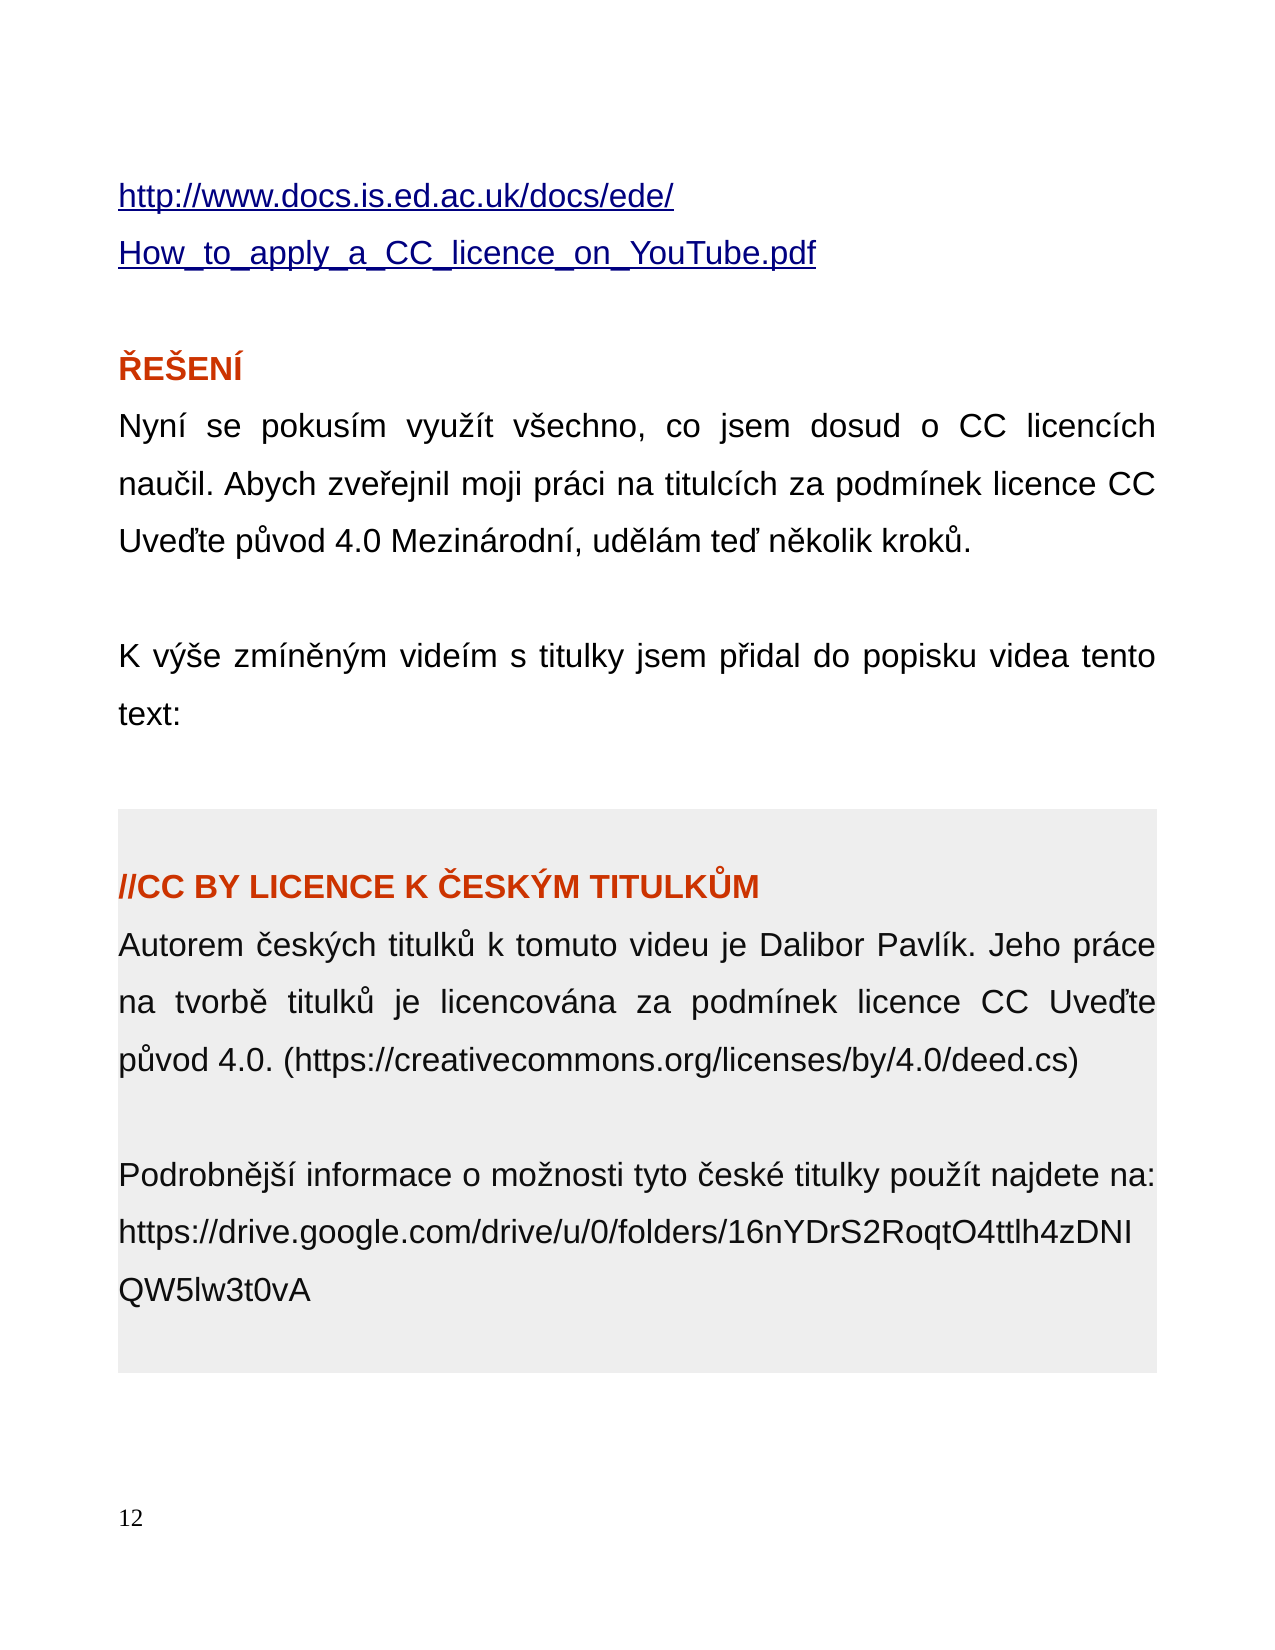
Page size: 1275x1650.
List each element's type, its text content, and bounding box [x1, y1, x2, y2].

text http://www.docs.is.ed.ac.uk/docs/ede/How_to_apply_a_CC_licence_on_YouTube.pdf [118, 176, 1157, 272]
text Autorem českých titulků k tomuto videu je Dalibor Pavlík. Jeho práce na tvorbě titulků je licencována za podmínek licence CC Uveďte původ 4.0. (https://creativecommons.org/licenses/by/4.0/deed.cs) [118, 924, 1157, 1078]
text Nyní se pokusím využít všechno, co jsem dosud o CC licencích naučil. Abych zveřejnil moji práci na titulcích za podmínek licence CC Uveďte původ 4.0 Mezinárodní, udělám teď několik kroků. [118, 406, 1157, 560]
text ŘEŠENÍ [118, 348, 1157, 387]
text K výše zmíněným videím s titulky jsem přidal do popisku videa tento text: [118, 637, 1157, 733]
text Podrobnější informace o možnosti tyto české titulky použít najdete na: https://drive.google.com/drive/u/0/folders/16nYDrS2RoqtO4ttlh4zDNIQW5lw3t0vA [118, 1155, 1157, 1309]
text //CC BY LICENCE K ČESKÝM TITULKŮM [118, 867, 1157, 905]
